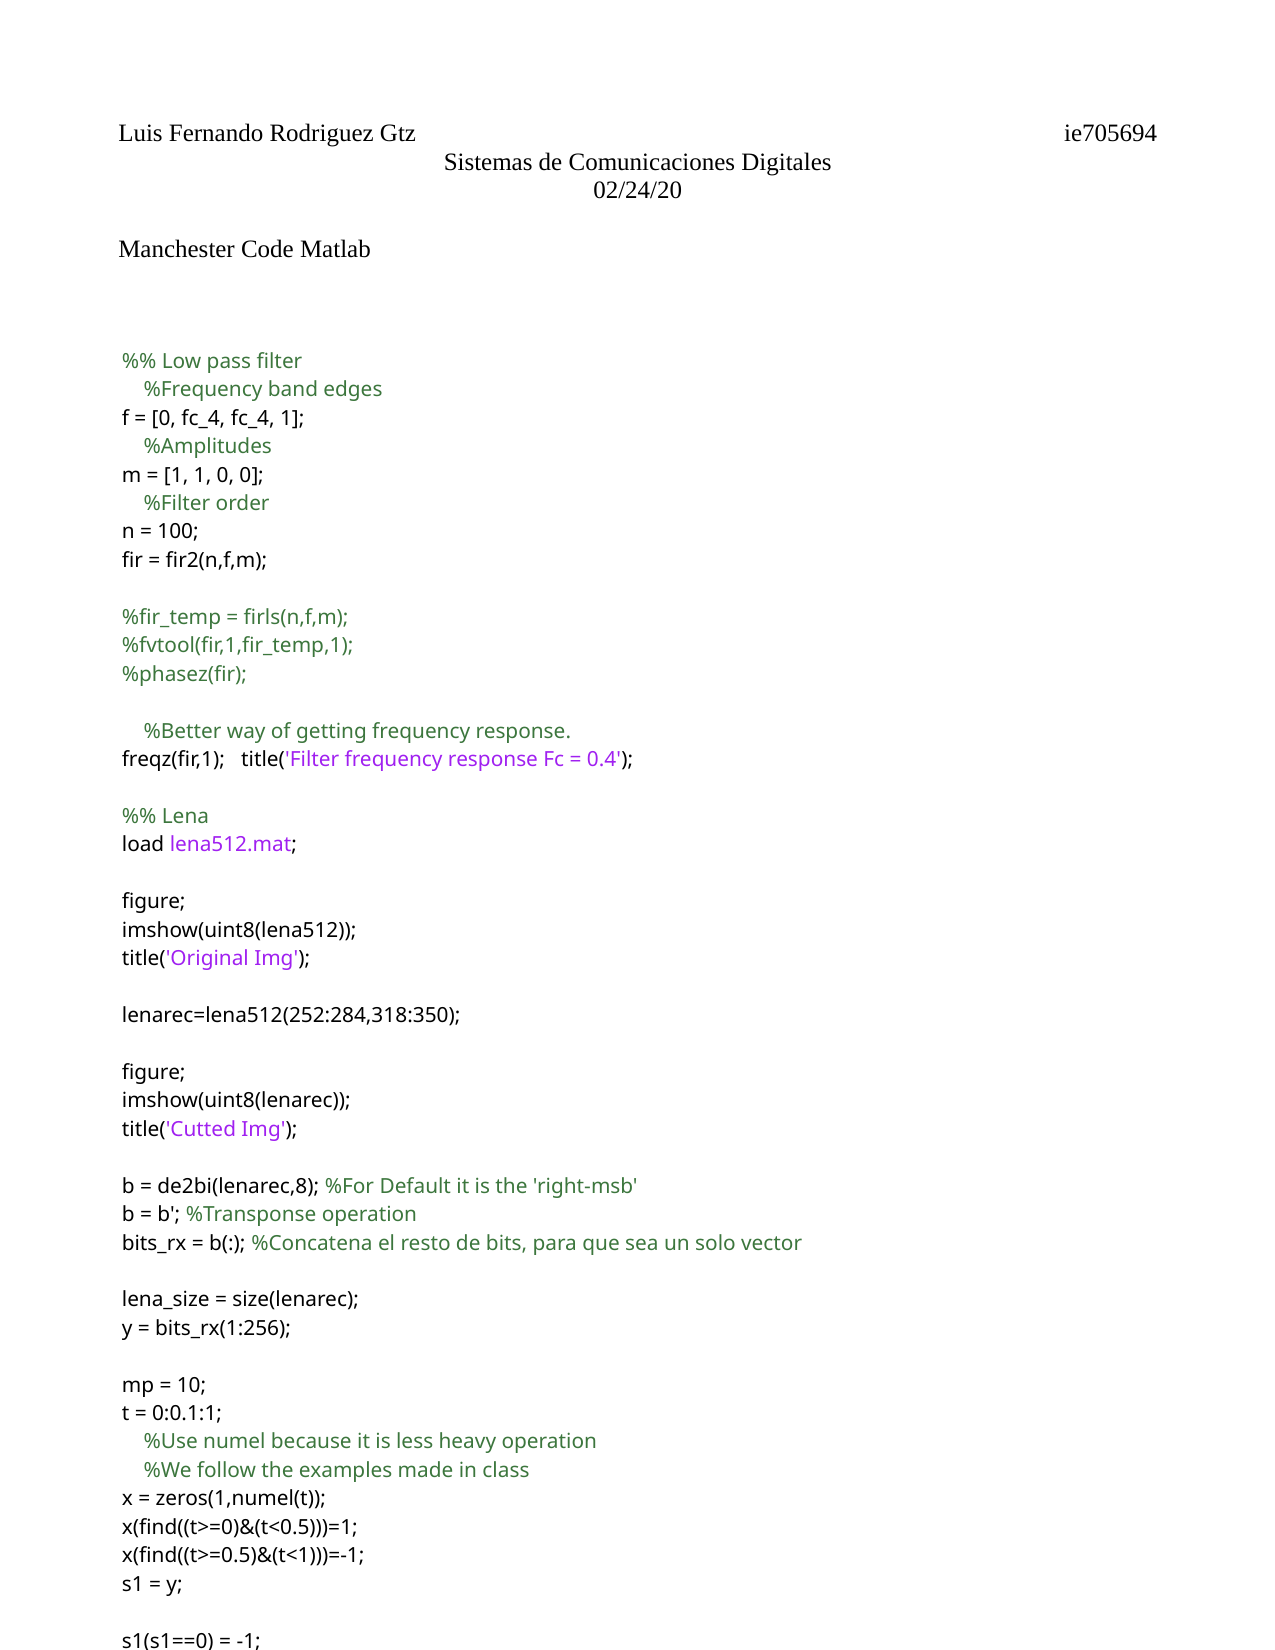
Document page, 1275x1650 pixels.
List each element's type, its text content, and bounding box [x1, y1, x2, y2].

text Manchester Code Matlab [118, 234, 1157, 263]
